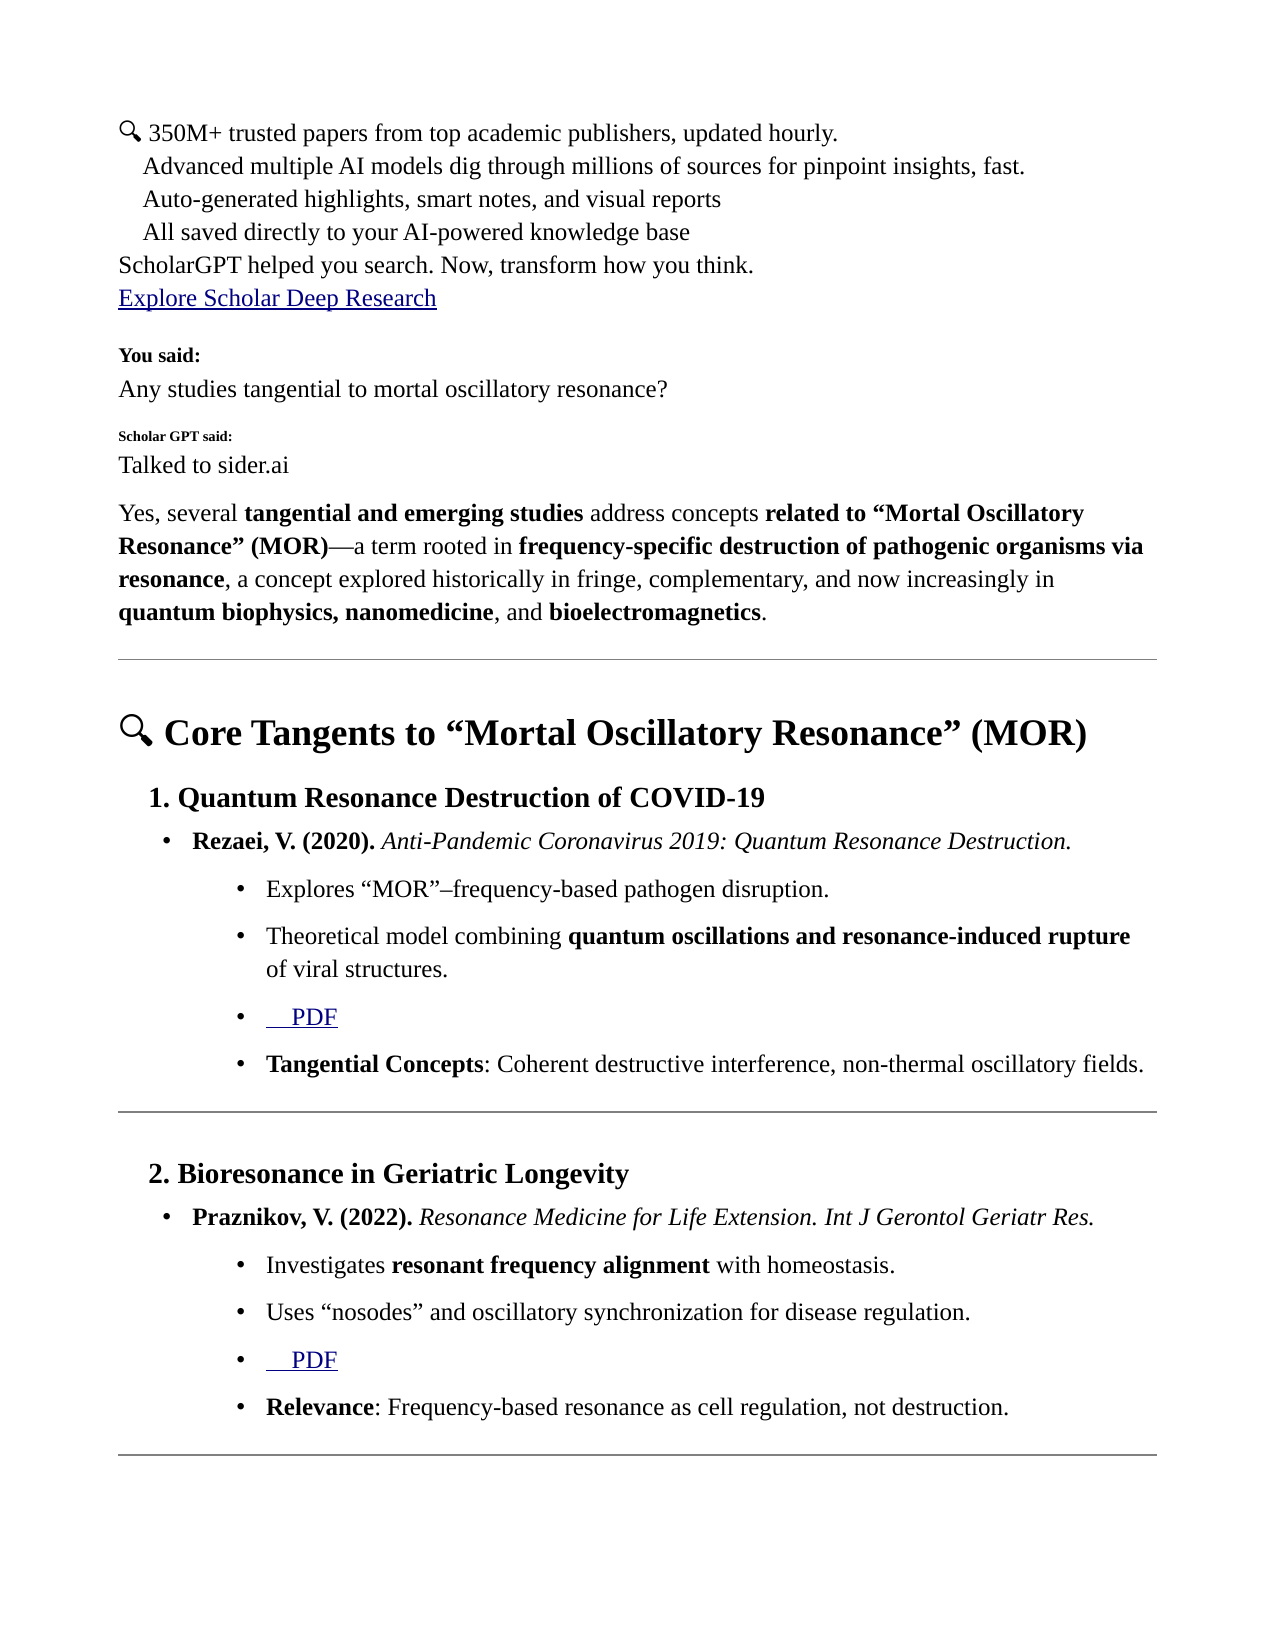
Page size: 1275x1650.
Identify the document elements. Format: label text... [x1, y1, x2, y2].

list Investigates resonant frequency alignment with homeostasis. [236, 1250, 1157, 1278]
list Relevance: Frequency-based resonance as cell regulation, not destruction. [236, 1392, 1157, 1421]
list Explores “MOR”–frequency-based pathogen disruption. [236, 874, 1157, 902]
text Yes, several tangential and emerging studies address concepts related to “Mortal Oscillatory Resonance” (MOR)—a term rooted in frequency-specific destruction of pathogenic organisms via resonance, a concept explored historically in fringe, complementary, and now increasingly in quantum biophysics, nanomedicine, and bioelectromagnetics. [118, 498, 1157, 626]
subtitle 📡 2. Bioresonance in Geriatric Longevity [118, 1156, 1157, 1189]
text 🔍 350M+ trusted papers from top academic publishers, updated hourly. 🧠 Advanced multiple AI models dig through millions of sources for pinpoint insights, fast. 📝 Auto-generated highlights, smart notes, and visual reports 📁 All saved directly to your AI-powered knowledge base ScholarGPT helped you search. Now, transform how you think. Explore Scholar Deep Research [118, 118, 1157, 312]
list Tangential Concepts: Coherent destructive interference, non-thermal oscillatory fields. [236, 1049, 1157, 1078]
text Talked to sider.ai [118, 451, 1157, 479]
list Theoretical model combining quantum oscillations and resonance-induced rupture of viral structures. [236, 921, 1157, 983]
subtitle Scholar GPT said: [118, 427, 1157, 444]
text Any studies tangential to mortal oscillatory resonance? [118, 374, 1157, 402]
subtitle You said: [118, 343, 1157, 367]
list Uses “nosodes” and oscillatory synchronization for disease regulation. [236, 1297, 1157, 1326]
subtitle 🔬 1. Quantum Resonance Destruction of COVID-19 [118, 780, 1157, 814]
list 🔗 PDF [236, 1345, 1157, 1374]
subtitle 🔍 Core Tangents to “Mortal Oscillatory Resonance” (MOR) [118, 710, 1157, 753]
list Rezaei, V. (2020). Anti-Pandemic Coronavirus 2019: Quantum Resonance Destruction. [162, 826, 1157, 855]
list Praznikov, V. (2022). Resonance Medicine for Life Extension. Int J Gerontol Geriatr Res. [162, 1202, 1157, 1231]
list 🔗 PDF [236, 1002, 1157, 1031]
